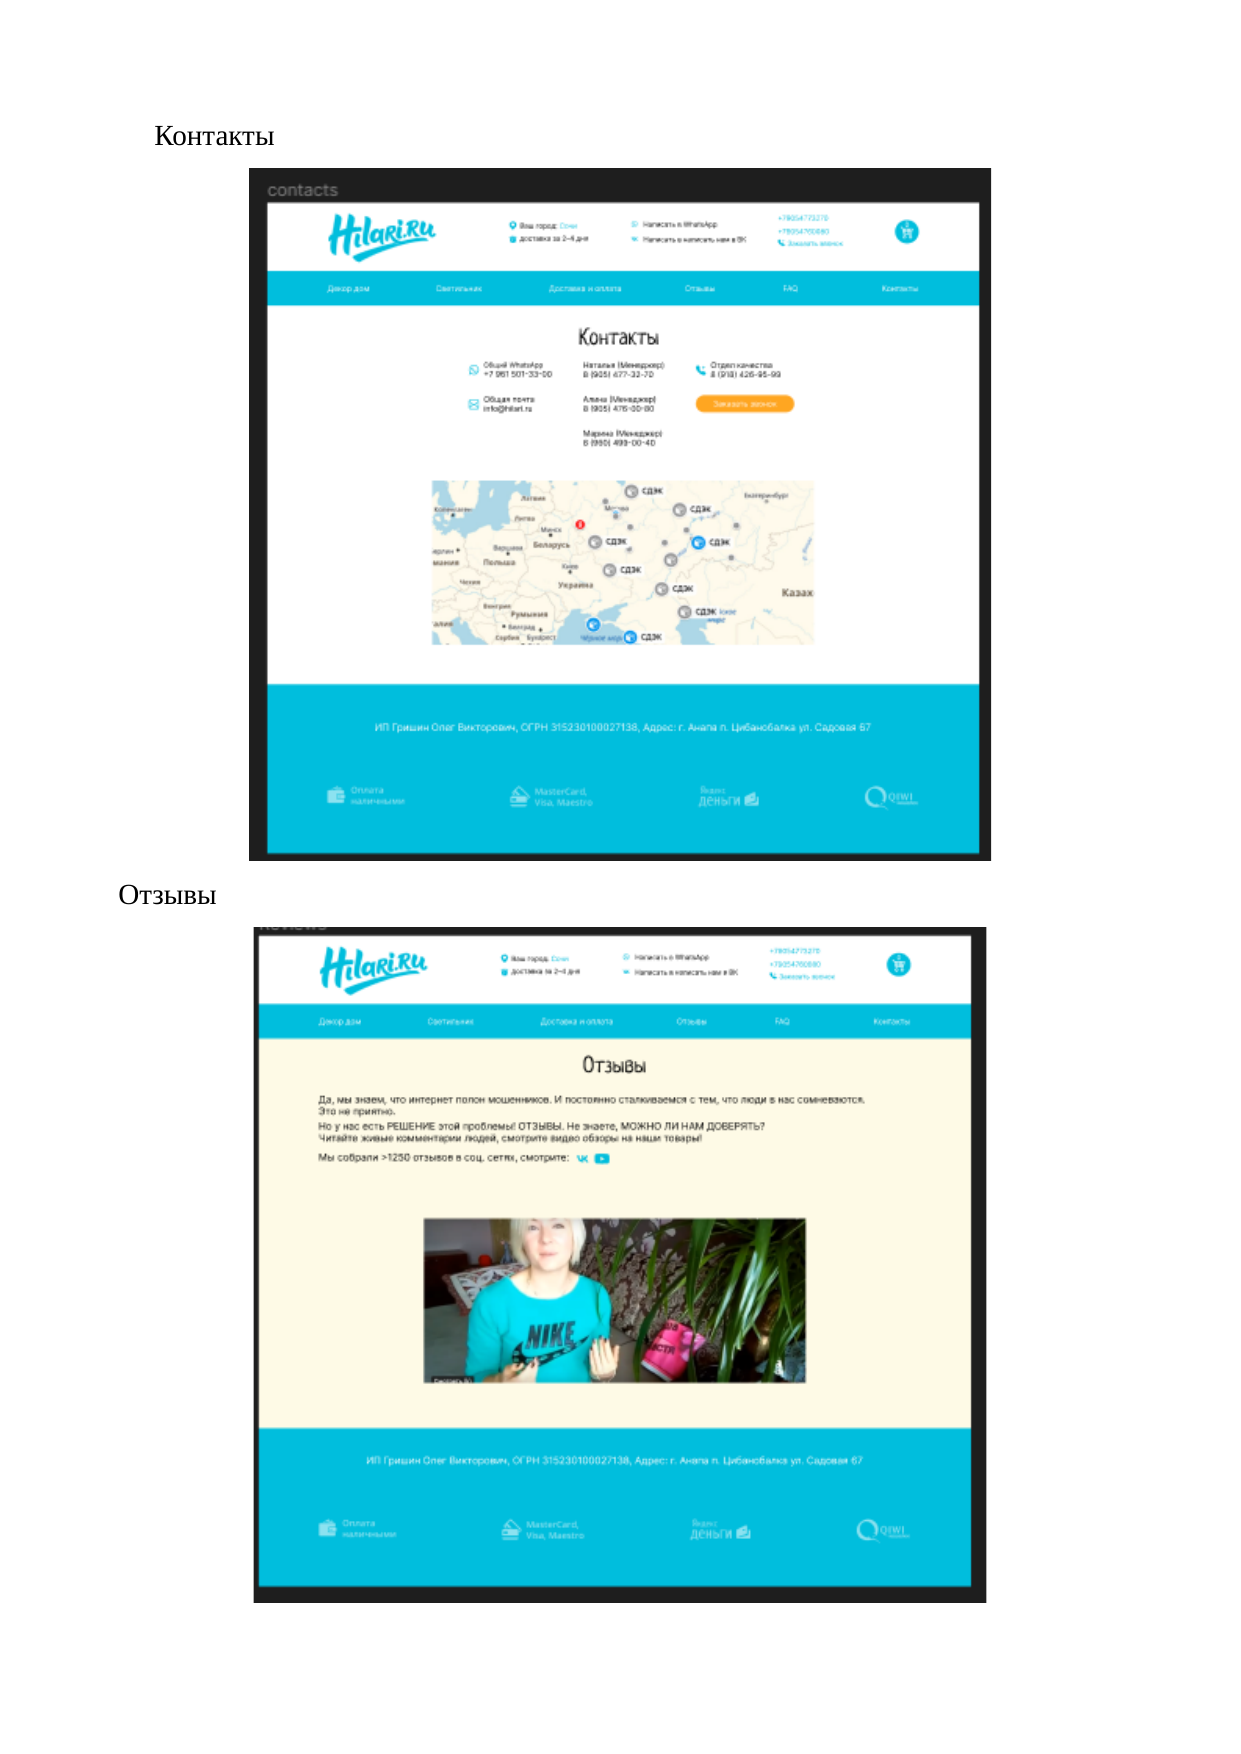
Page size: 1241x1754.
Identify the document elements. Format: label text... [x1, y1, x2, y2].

picture [253, 927, 987, 1603]
text Отзывы [118, 168, 1122, 911]
picture [249, 168, 992, 861]
text Контакты [154, 118, 1122, 152]
